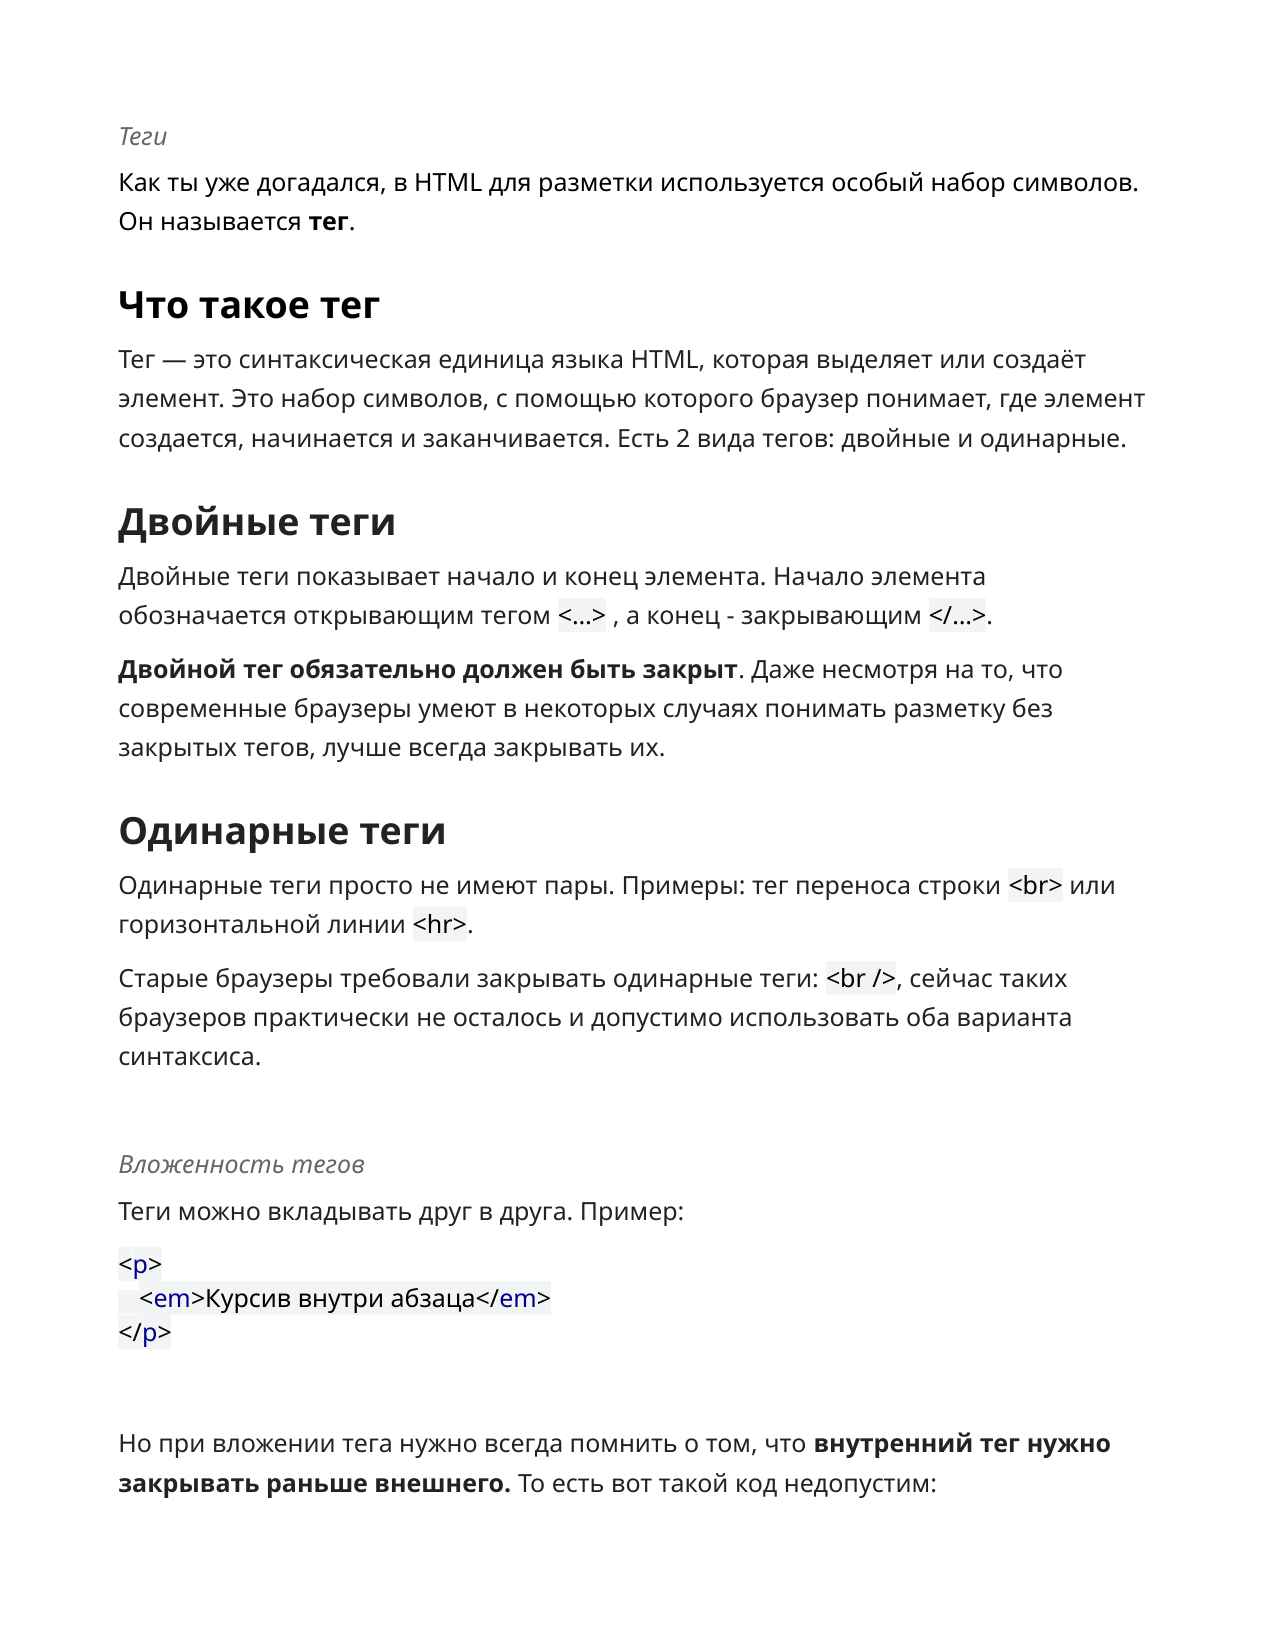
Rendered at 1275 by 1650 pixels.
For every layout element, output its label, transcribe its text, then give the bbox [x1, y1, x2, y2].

text Двойные теги показывает начало и конец элемента. Начало элемента обозначается открывающим тегом <…> , а конец - закрывающим </…>. [118, 558, 1157, 632]
subtitle Теги [118, 118, 1157, 152]
text Старые браузеры требовали закрывать одинарные теги: <br />, сейчас таких браузеров практически не осталось и допустимо использовать оба варианта синтаксиса. [118, 961, 1157, 1073]
subtitle Что такое тег [118, 278, 1157, 329]
text </p> [118, 1315, 1157, 1349]
text Тег — это синтаксическая единица языка HTML, которая выделяет или создаёт элемент. Это набор символов, с помощью которого браузер понимает, где элемент создается, начинается и заканчивается. Есть 2 вида тегов: двойные и одинарные. [118, 342, 1157, 454]
subtitle Двойные теги [118, 495, 1157, 546]
text Теги можно вкладывать друг в друга. Пример: [118, 1193, 1157, 1227]
text Как ты уже догадался, в HTML для разметки используется особый набор символов. Он называется тег. [118, 165, 1157, 238]
text Одинарные теги просто не имеют пары. Примеры: тег переноса строки <br> или горизонтальной линии <hr>. [118, 868, 1157, 941]
text Двойной тег обязательно должен быть закрыт. Даже несмотря на то, что современные браузеры умеют в некоторых случаях понимать разметку без закрытых тегов, лучше всегда закрывать их. [118, 651, 1157, 764]
text <p> [118, 1247, 1157, 1281]
subtitle Одинарные теги [118, 804, 1157, 855]
subtitle Вложенность тегов [118, 1147, 1157, 1181]
text <em>Курсив внутри абзаца</em> [118, 1281, 1157, 1315]
text Но при вложении тега нужно всегда помнить о том, что внутренний тег нужно закрывать раньше внешнего. ﻿То есть вот такой код недопустим: [118, 1426, 1157, 1502]
